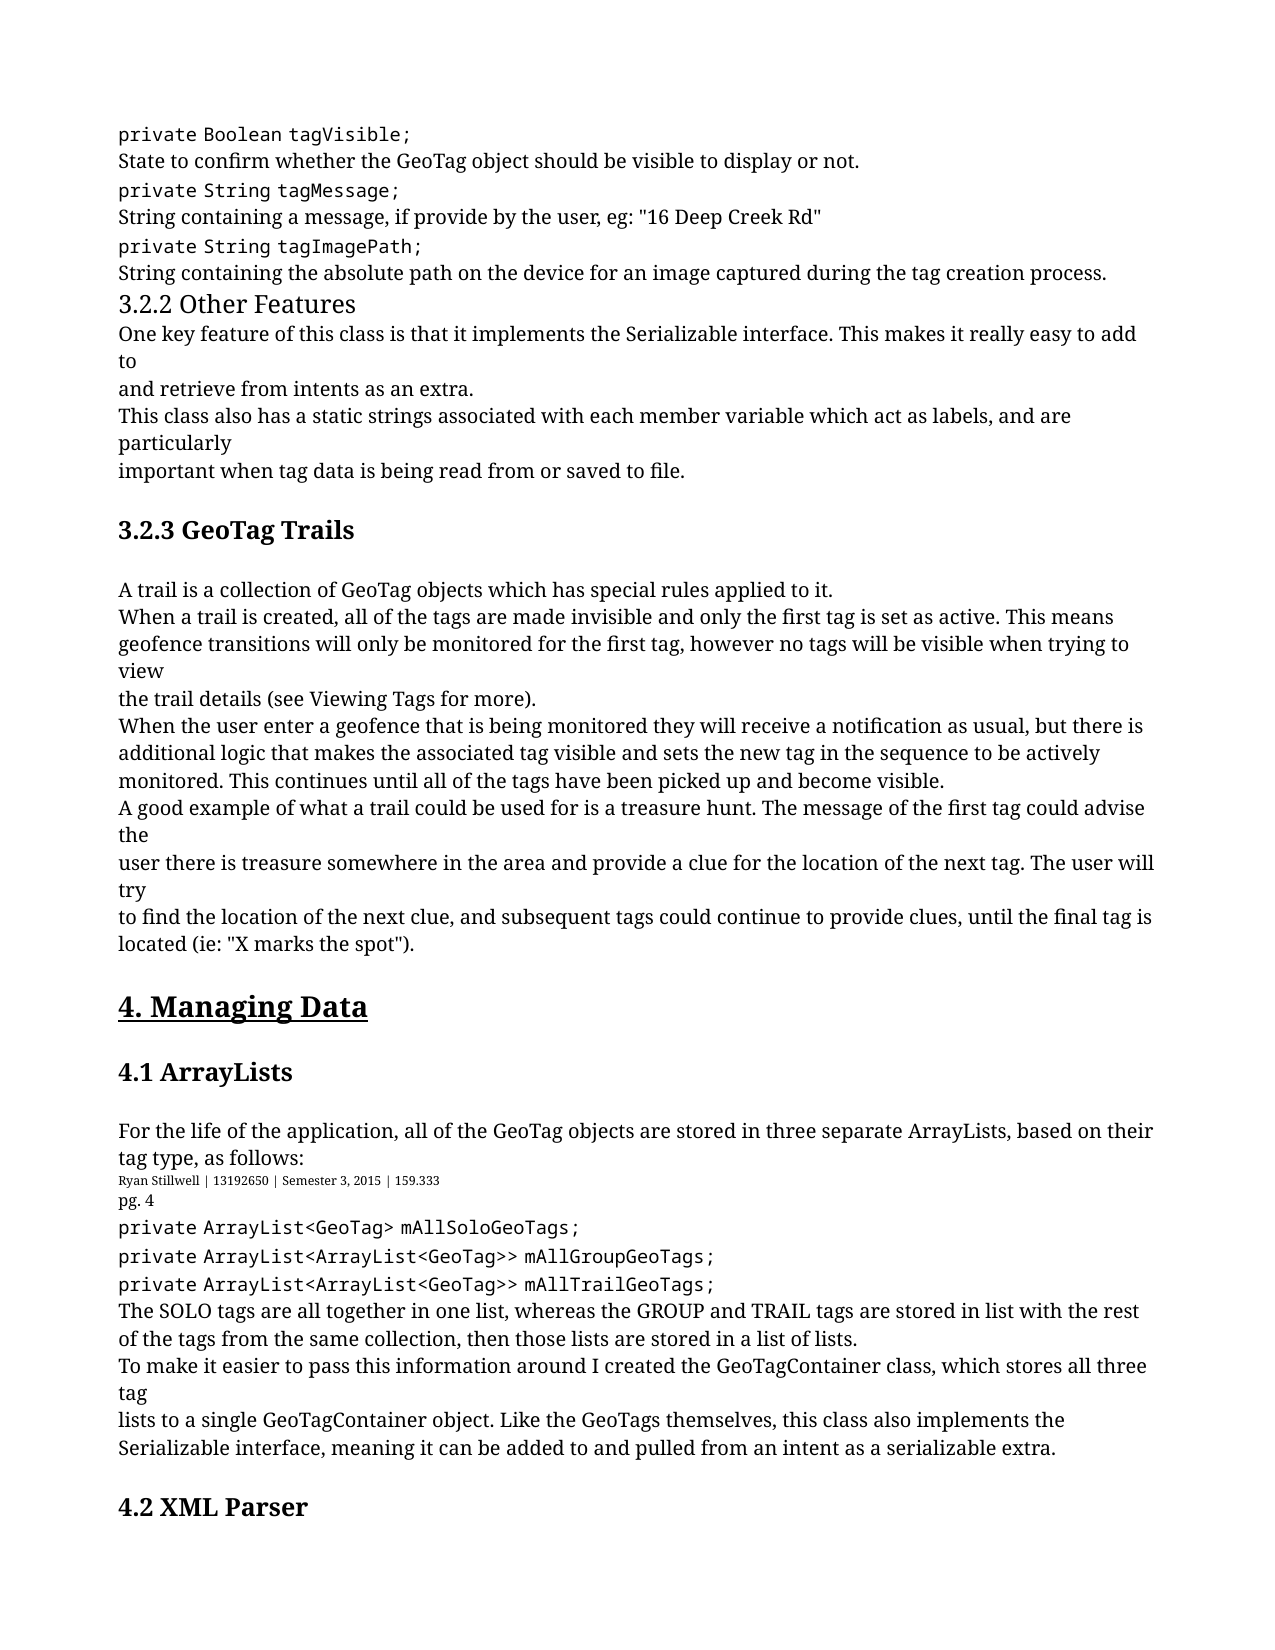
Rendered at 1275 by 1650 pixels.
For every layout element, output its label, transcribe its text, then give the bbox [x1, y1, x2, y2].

text Ryan Stillwell | 13192650 | Semester 3, 2015 | 159.333 pg. 4 private ArrayList<GeoTag> mAllSoloGeoTags; private ArrayList<ArrayList<GeoTag>> mAllGroupGeoTags; private ArrayList<ArrayList<GeoTag>> mAllTrailGeoTags; The SOLO tags are all together in one list, whereas the GROUP and TRAIL tags are stored in list with the rest of the tags from the same collection, then those lists are stored in a list of lists. To make it easier to pass this information around I created the GeoTagContainer class, which stores all three tag lists to a single GeoTagContainer object. Like the GeoTags themselves, this class also implements the Serializable interface, meaning it can be added to and pulled from an intent as a serializable extra. [118, 1172, 1157, 1490]
text 3.2.3 GeoTag Trails [118, 513, 1157, 547]
text For the life of the application, all of the GeoTag objects are stored in three separate ArrayLists, based on their tag type, as follows: [118, 1117, 1157, 1172]
text A trail is a collection of GeoTag objects which has special rules applied to it. When a trail is created, all of the tags are made invisible and only the first tag is set as active. This means geofence transitions will only be monitored for the first tag, however no tags will be visible when trying to view the trail details (see Viewing Tags for more). When the user enter a geofence that is being monitored they will receive a notification as usual, but there is additional logic that makes the associated tag visible and sets the new tag in the sequence to be actively monitored. This continues until all of the tags have been picked up and become visible. A good example of what a trail could be used for is a treasure hunt. The message of the first tag could advise the user there is treasure somewhere in the area and provide a clue for the location of the next tag. The user will try to find the location of the next clue, and subsequent tags could continue to provide clues, until the final tag is located (ie: "X marks the spot"). [118, 576, 1157, 986]
text 4.2 XML Parser [118, 1490, 1157, 1524]
text 4. Managing Data [118, 986, 1157, 1026]
text 4.1 ArrayLists [118, 1054, 1157, 1088]
text private Boolean tagVisible; State to confirm whether the GeoTag object should be visible to display or not. private String tagMessage; String containing a message, if provide by the user, eg: "16 Deep Creek Rd" private String tagImagePath; String containing the absolute path on the device for an image captured during the tag creation process. 3.2.2 Other Features One key feature of this class is that it implements the Serializable interface. This makes it really easy to add to and retrieve from intents as an extra. This class also has a static strings associated with each member variable which act as labels, and are particularly important when tag data is being read from or saved to file. [118, 118, 1157, 484]
